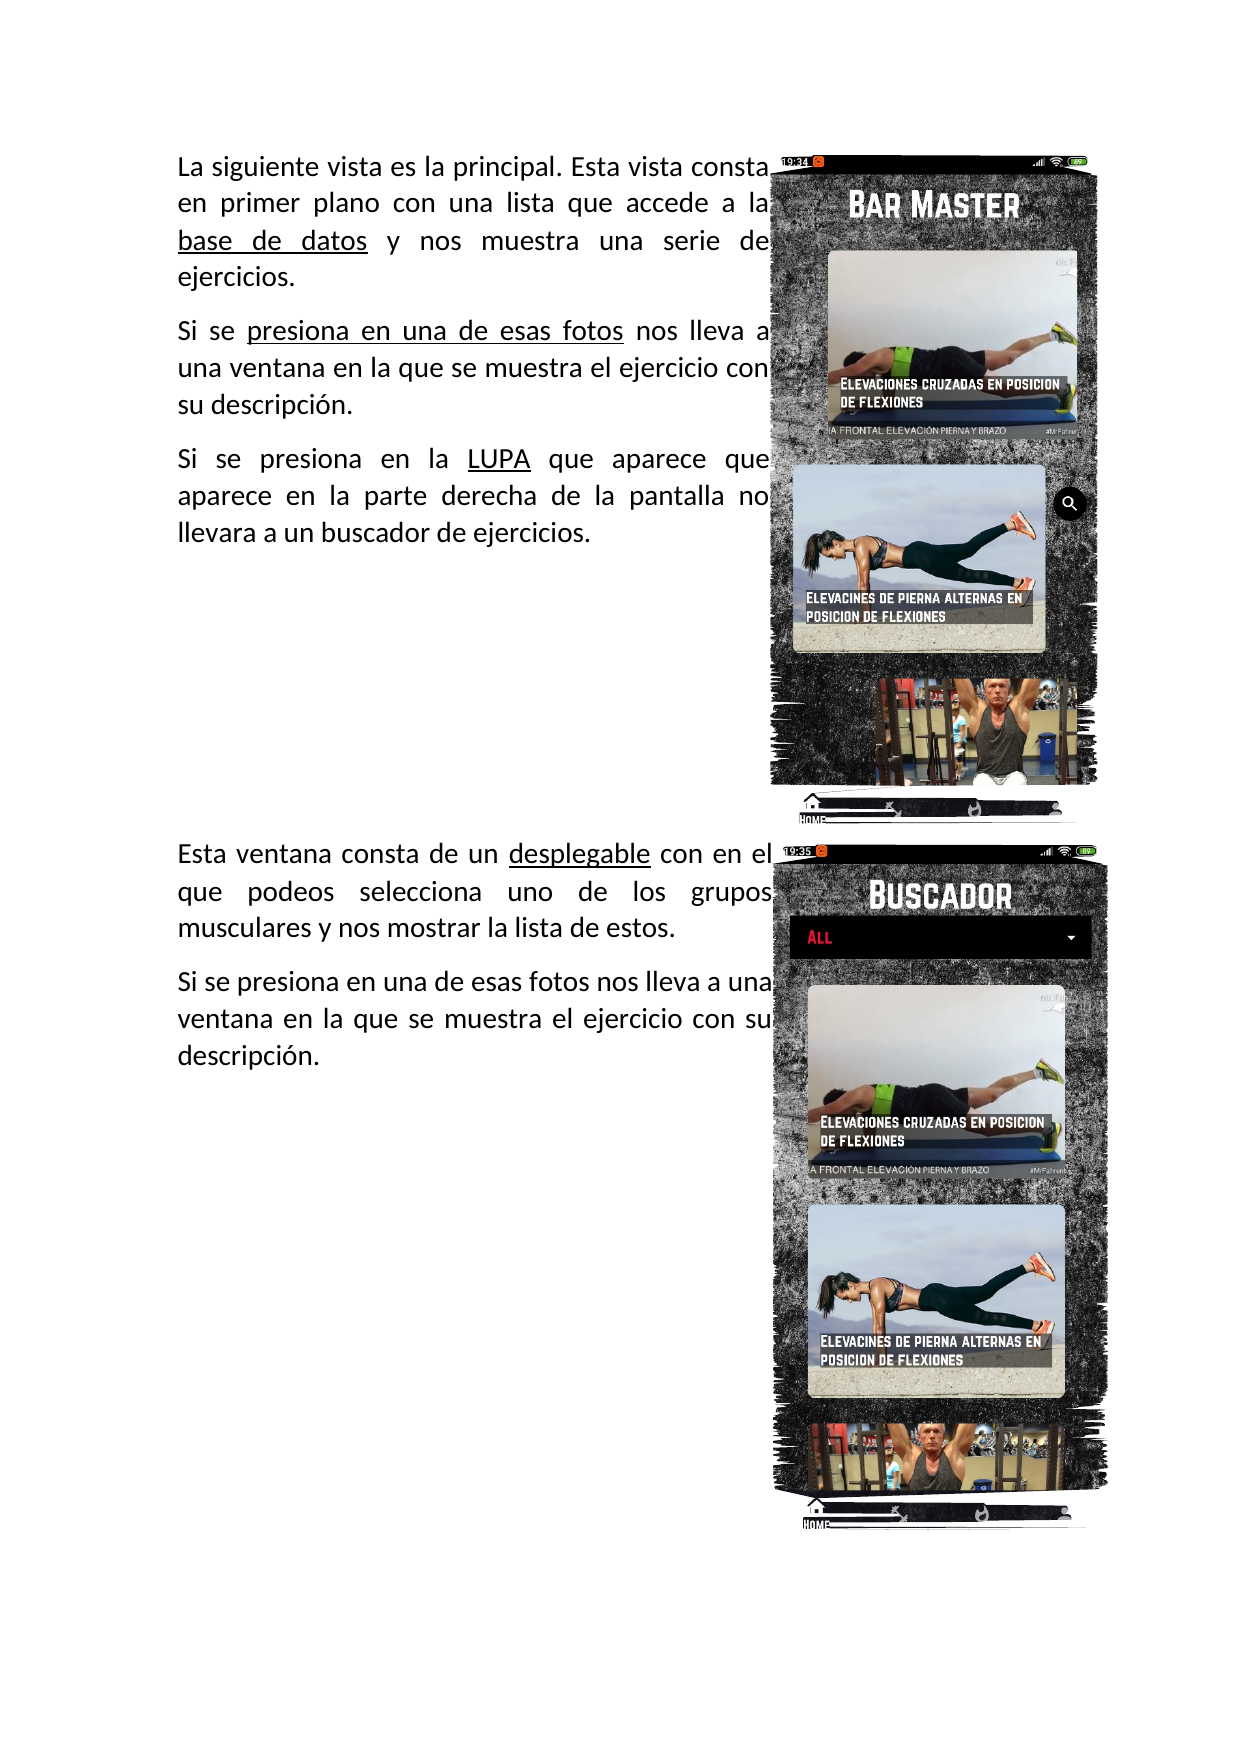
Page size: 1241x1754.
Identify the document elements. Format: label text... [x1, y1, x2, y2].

text Esta ventana consta de un desplegable con en el que podeos selecciona uno de los grupos musculares y nos mostrar la lista de estos. [177, 836, 1063, 945]
text Si se presiona en una de esas fotos nos lleva a una ventana en la que se muestra el ejercicio con su descripción. [177, 963, 775, 1073]
text La siguiente vista es la principal. Esta vista consta en primer plano con una lista que accede a la base de datos y nos muestra una serie de ejercicios. [177, 148, 1063, 294]
text Si se presiona en la LUPA que aparece que aparece en la parte derecha de la pantalla no llevara a un buscador de ejercicios. [177, 440, 774, 549]
text Si se presiona en una de esas fotos nos lleva a una ventana en la que se muestra el ejercicio con su descripción. [177, 312, 778, 422]
